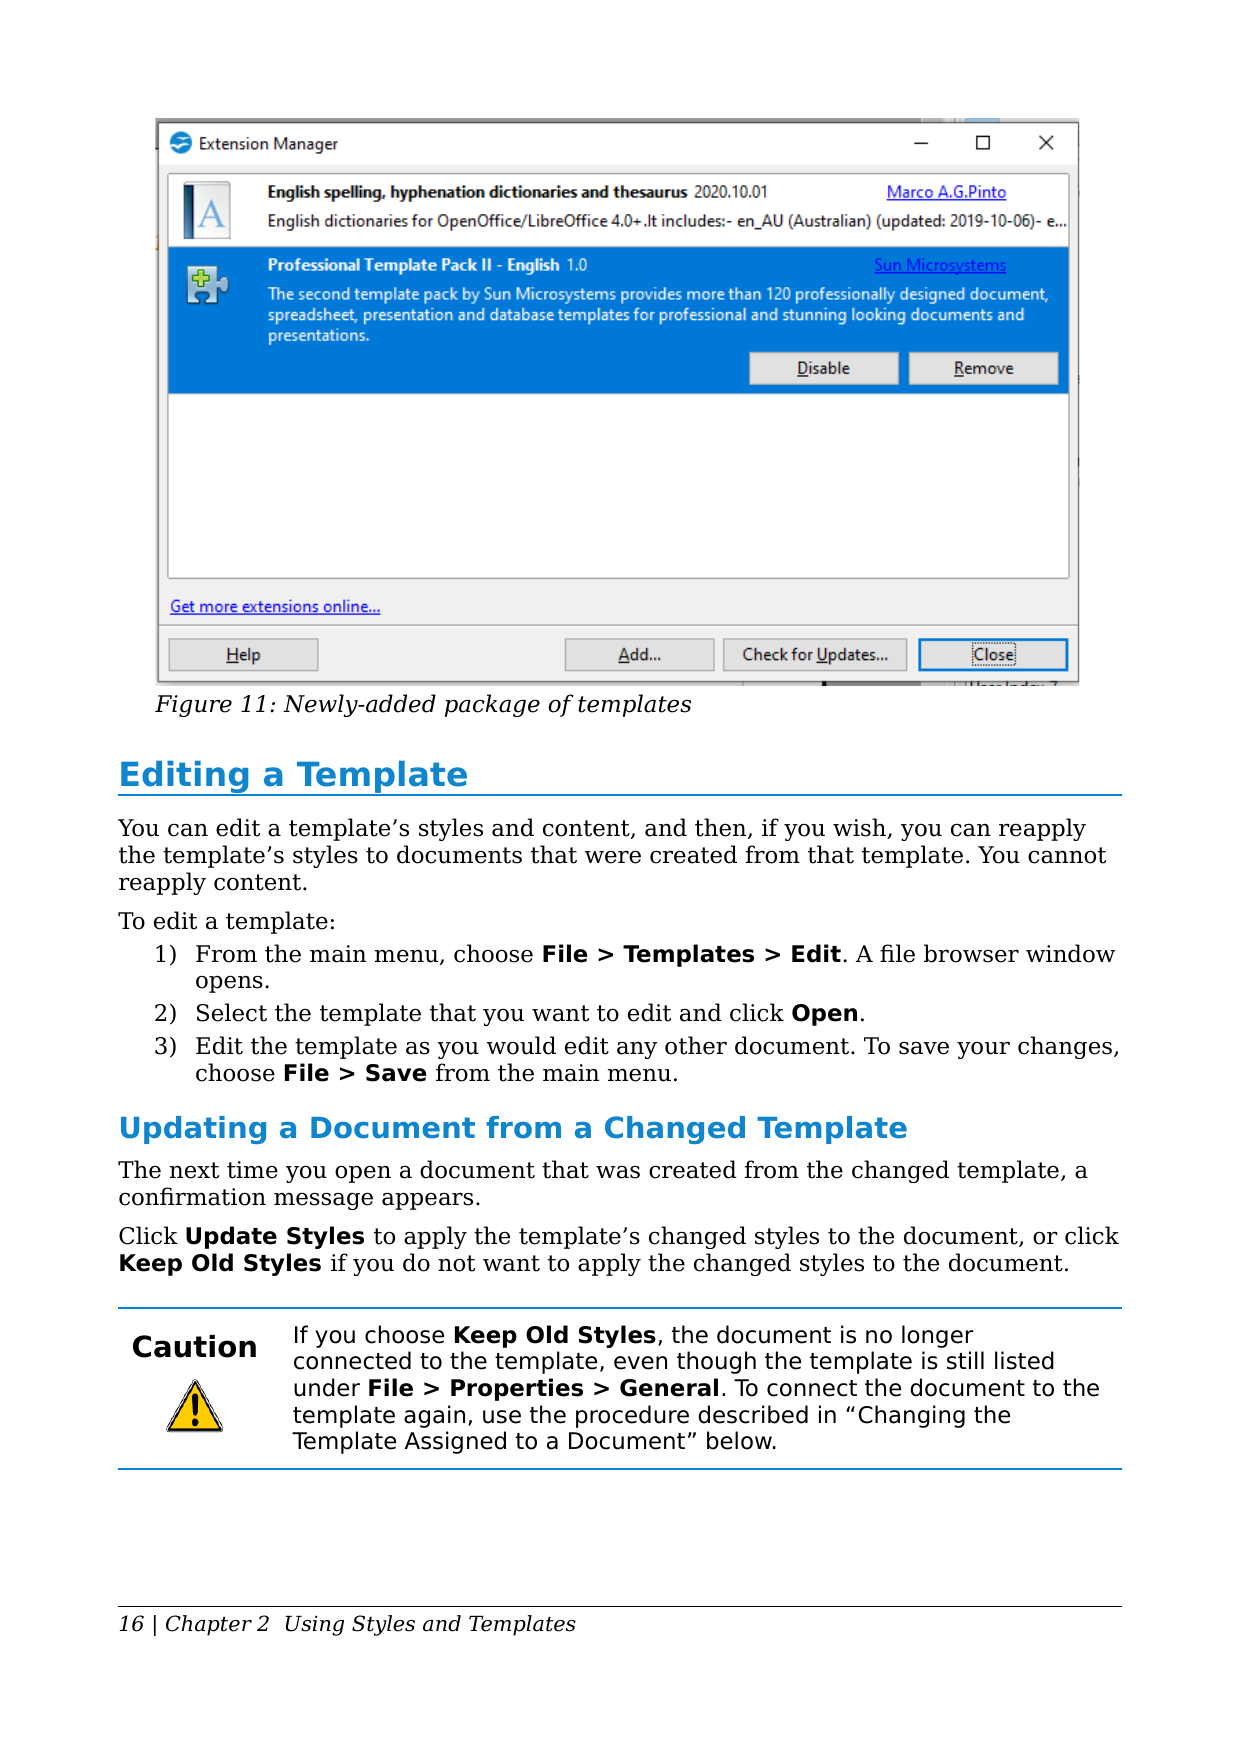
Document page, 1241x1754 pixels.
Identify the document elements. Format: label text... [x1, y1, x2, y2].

picture [155, 118, 1080, 686]
table_header If you choose Keep Old Styles, the document is no longer connected to the template, even though the template is still listed under File > Properties > General. To connect the document to the template again, use the procedure described in “Changing the Template Assigned to a Document” below. [271, 1309, 1122, 1468]
text You can edit a template’s styles and content, and then, if you wish, you can reapply the template’s styles to documents that were created from that template. You cannot reapply content. [118, 815, 1122, 895]
list To edit a template: [118, 908, 1122, 934]
list Edit the template as you would edit any other document. To save your changes, choose File > Save from the main menu. [177, 1033, 1122, 1087]
text The next time you open a document that was created from the changed template, a confirmation message appears. [118, 1157, 1122, 1211]
list Select the template that you want to edit and click Open. [177, 1001, 1122, 1027]
subtitle Updating a Document from a Changed Template [118, 1111, 1122, 1145]
picture [162, 1375, 227, 1436]
list From the main menu, choose File > Templates > Edit. A file browser window opens. [177, 941, 1122, 994]
table_header Caution [118, 1309, 271, 1468]
subtitle Editing a Template [118, 756, 1122, 794]
text Click Update Styles to apply the template’s changed styles to the document, or click Keep Old Styles if you do not want to apply the changed styles to the document. [118, 1223, 1122, 1277]
text Figure 11: Newly-added package of templates [155, 691, 1085, 718]
